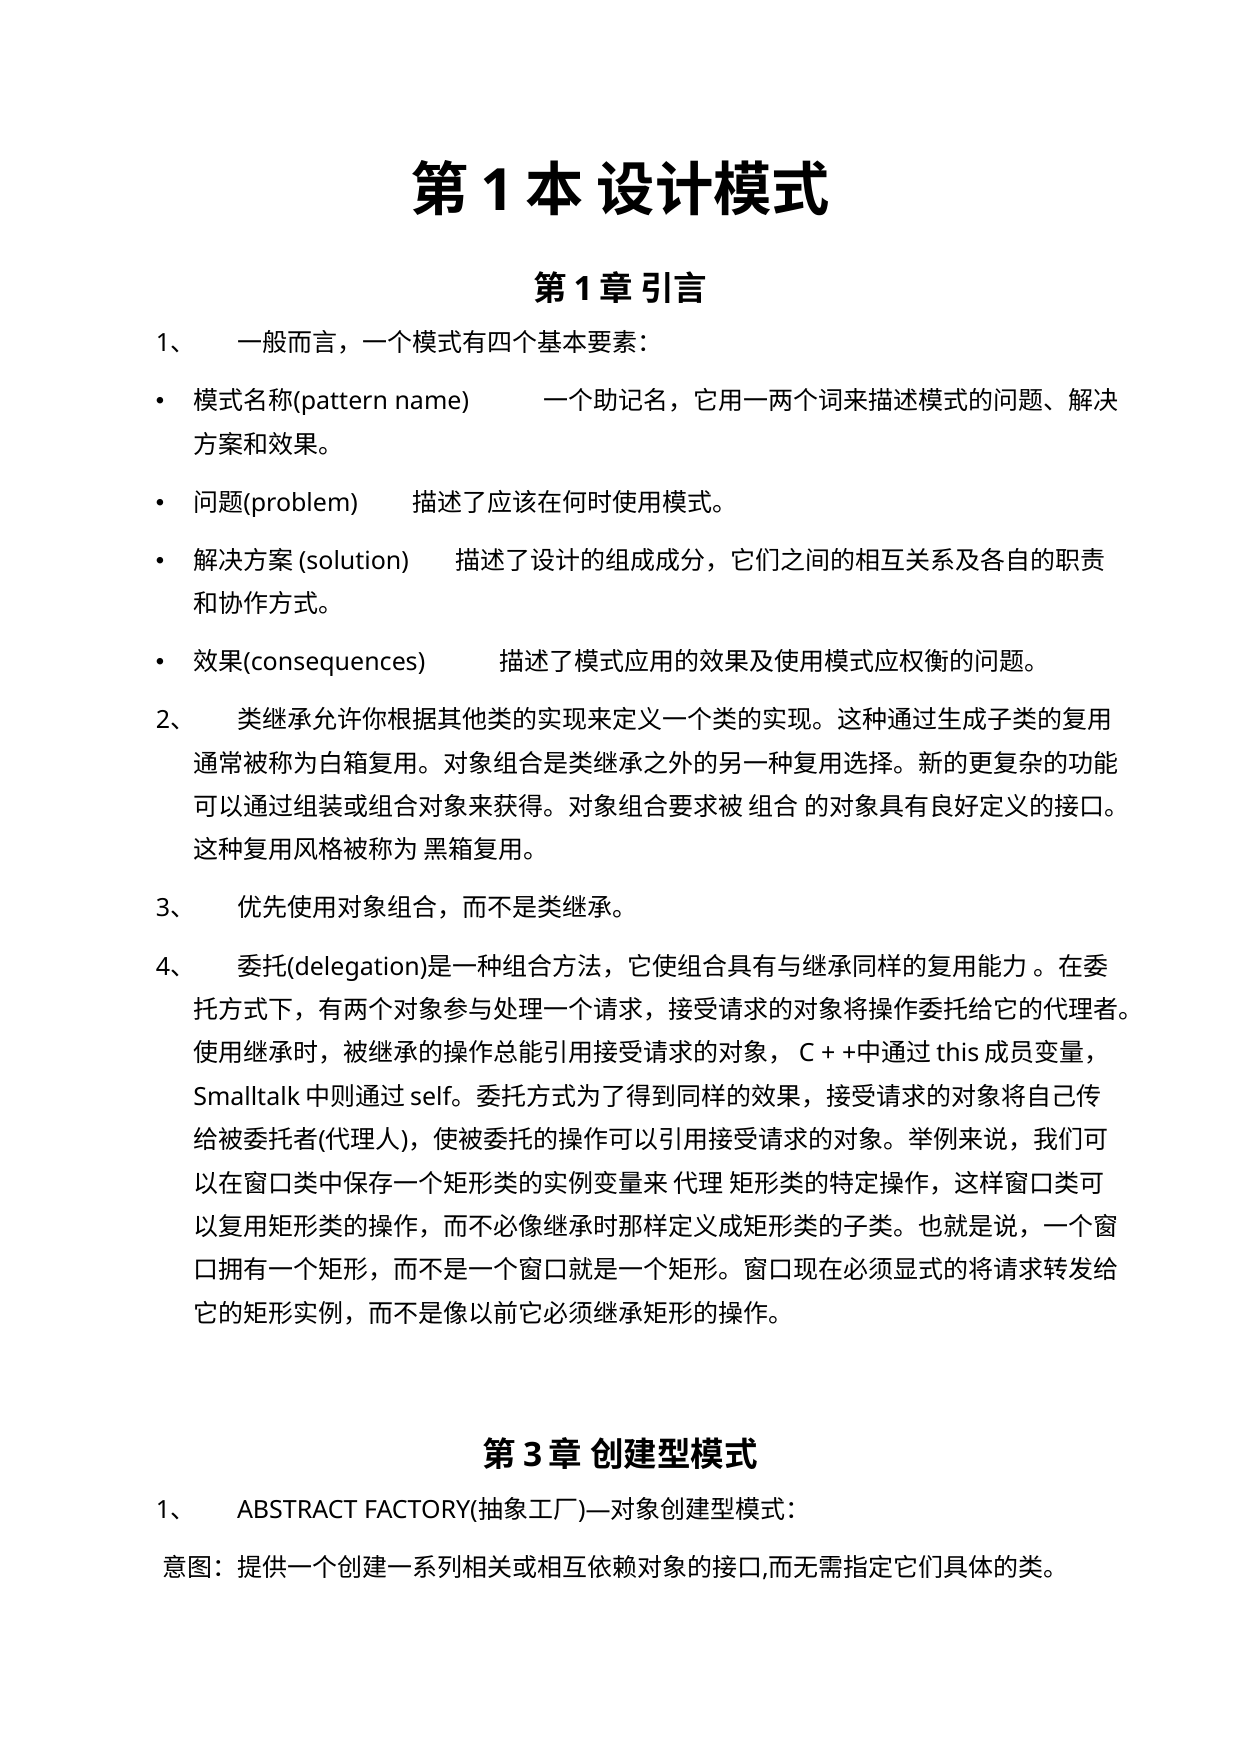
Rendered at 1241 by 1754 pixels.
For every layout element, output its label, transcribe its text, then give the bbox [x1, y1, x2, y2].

title 第1本 设计模式 [118, 143, 1122, 228]
list 类继承允许你根据其他类的实现来定义一个类的实现。这种通过生成子类的复用通常被称为白箱复用。对象组合是类继承之外的另一种复用选择。新的更复杂的功能可以通过组装或组合对象来获得。对象组合要求被 组合 的对象具有良好定义的接口。这种复用风格被称为 黑箱复用。 [156, 699, 1122, 866]
list ABSTRACT FACTORY(抽象工厂)—对象创建型模式： [156, 1489, 1122, 1525]
list 效果(consequences) 描述了模式应用的效果及使用模式应权衡的问题。 [156, 642, 1122, 678]
list 委托(delegation)是一种组合方法，它使组合具有与继承同样的复用能力 。在委托方式下，有两个对象参与处理一个请求，接受请求的对象将操作委托给它的代理者。使用继承时，被继承的操作总能引用接受请求的对象， C + +中通过this成员变量， Smalltalk中则通过self。委托方式为了得到同样的效果，接受请求的对象将自己传给被委托者(代理人)，使被委托的操作可以引用接受请求的对象。举例来说，我们可以在窗口类中保存一个矩形类的实例变量来 代理 矩形类的特定操作，这样窗口类可以复用矩形类的操作，而不必像继承时那样定义成矩形类的子类。也就是说，一个窗口拥有一个矩形，而不是一个窗口就是一个矩形。窗口现在必须显式的将请求转发给它的矩形实例，而不是像以前它必须继承矩形的操作。 [156, 946, 1122, 1330]
text 意图：提供一个创建一系列相关或相互依赖对象的接口,而无需指定它们具体的类。 [118, 1547, 1122, 1583]
list 优先使用对象组合，而不是类继承。 [156, 888, 1122, 924]
list 问题(problem) 描述了应该在何时使用模式。 [156, 482, 1122, 518]
list 解决方案 (solution) 描述了设计的组成成分，它们之间的相互关系及各自的职责和协作方式。 [156, 540, 1122, 620]
list 模式名称(pattern name) 一个助记名，它用一两个词来描述模式的问题、解决方案和效果。 [156, 381, 1122, 460]
list 一般而言，一个模式有四个基本要素： [156, 323, 1122, 359]
subtitle 第1章 引言 [118, 261, 1122, 310]
subtitle 第3章 创建型模式 [118, 1428, 1122, 1477]
